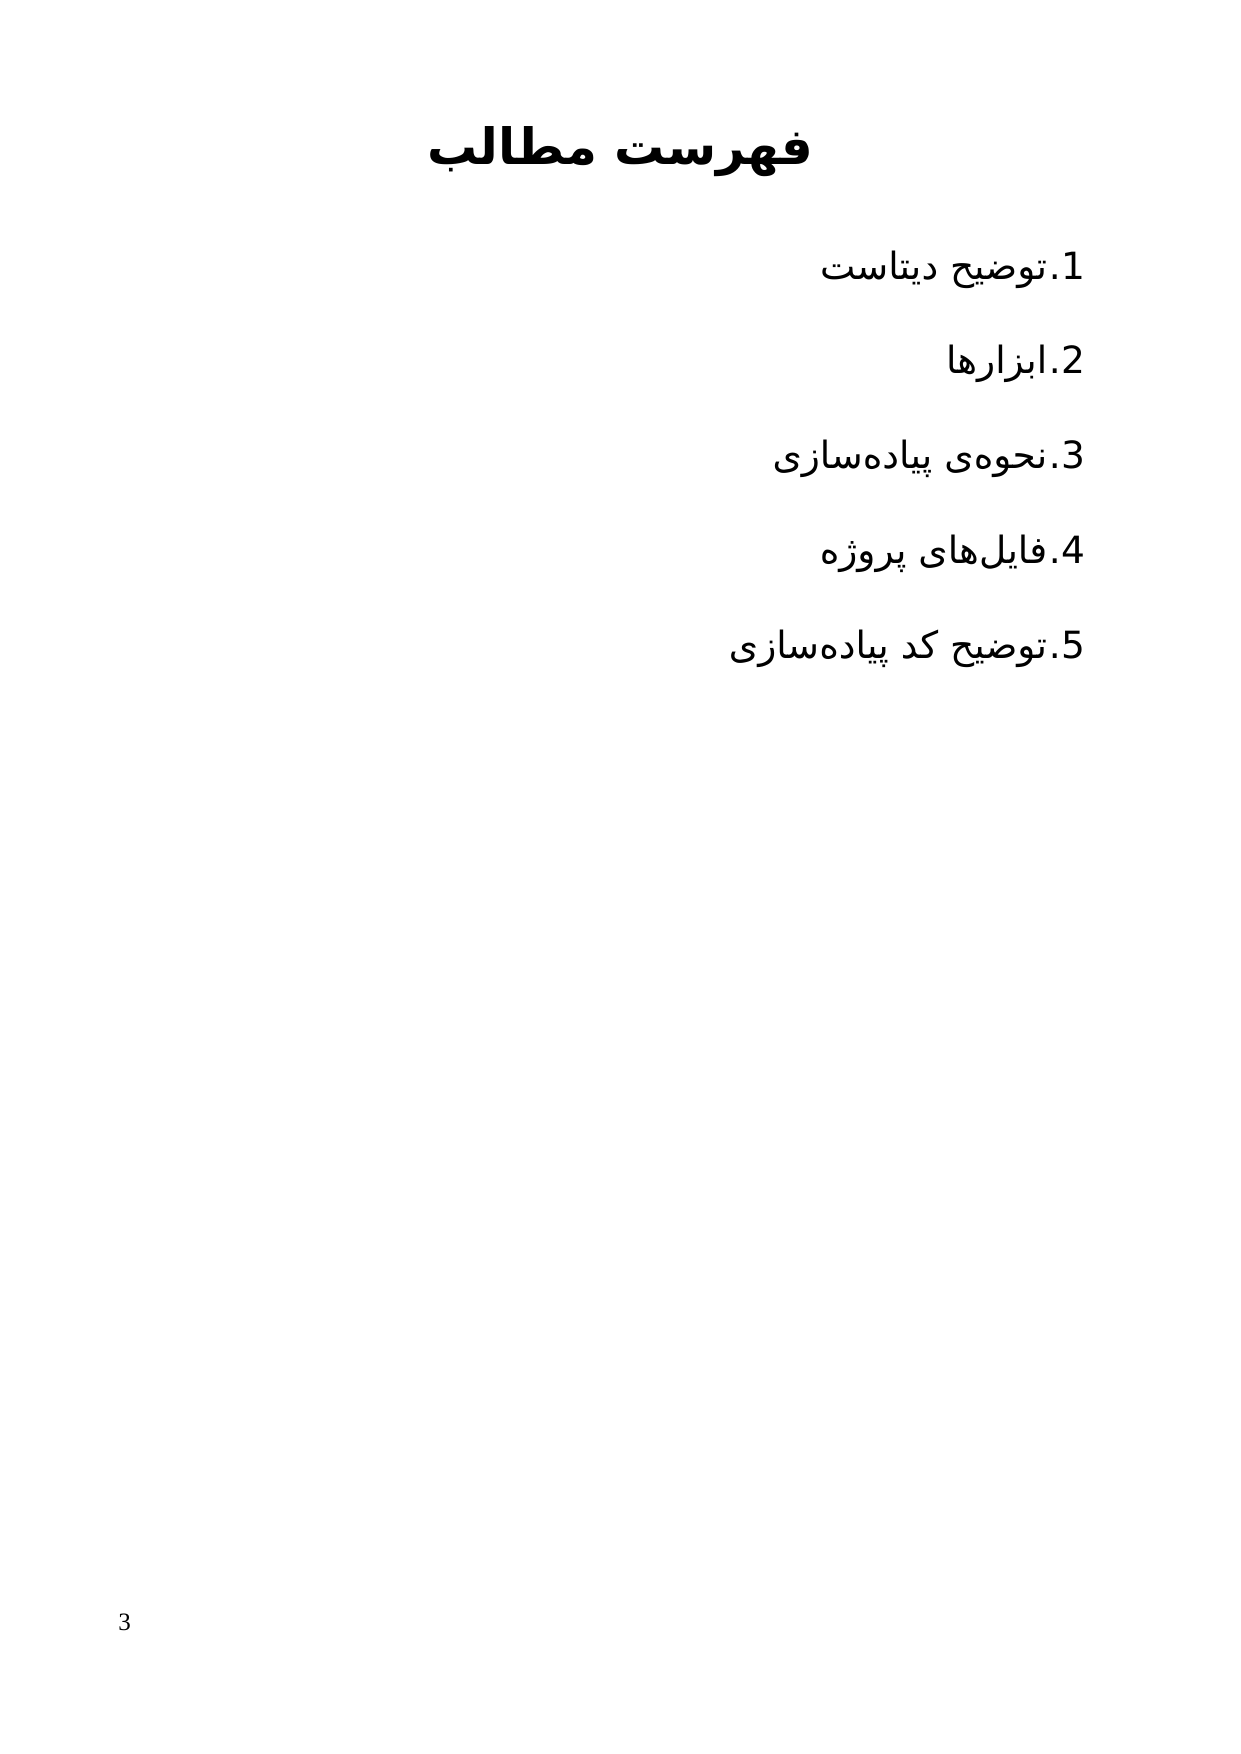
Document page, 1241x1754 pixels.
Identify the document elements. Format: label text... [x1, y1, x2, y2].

list فایل‌های پروژه [118, 528, 1084, 572]
text فهرست مطالب [118, 118, 1122, 176]
list نحوه‌ی پیاده‌سازی [118, 434, 1084, 477]
list توضیح دیتاست [118, 244, 1084, 288]
list توضیح کد پیاده‌سازی [118, 623, 1084, 667]
list ابزارها [118, 339, 1084, 383]
